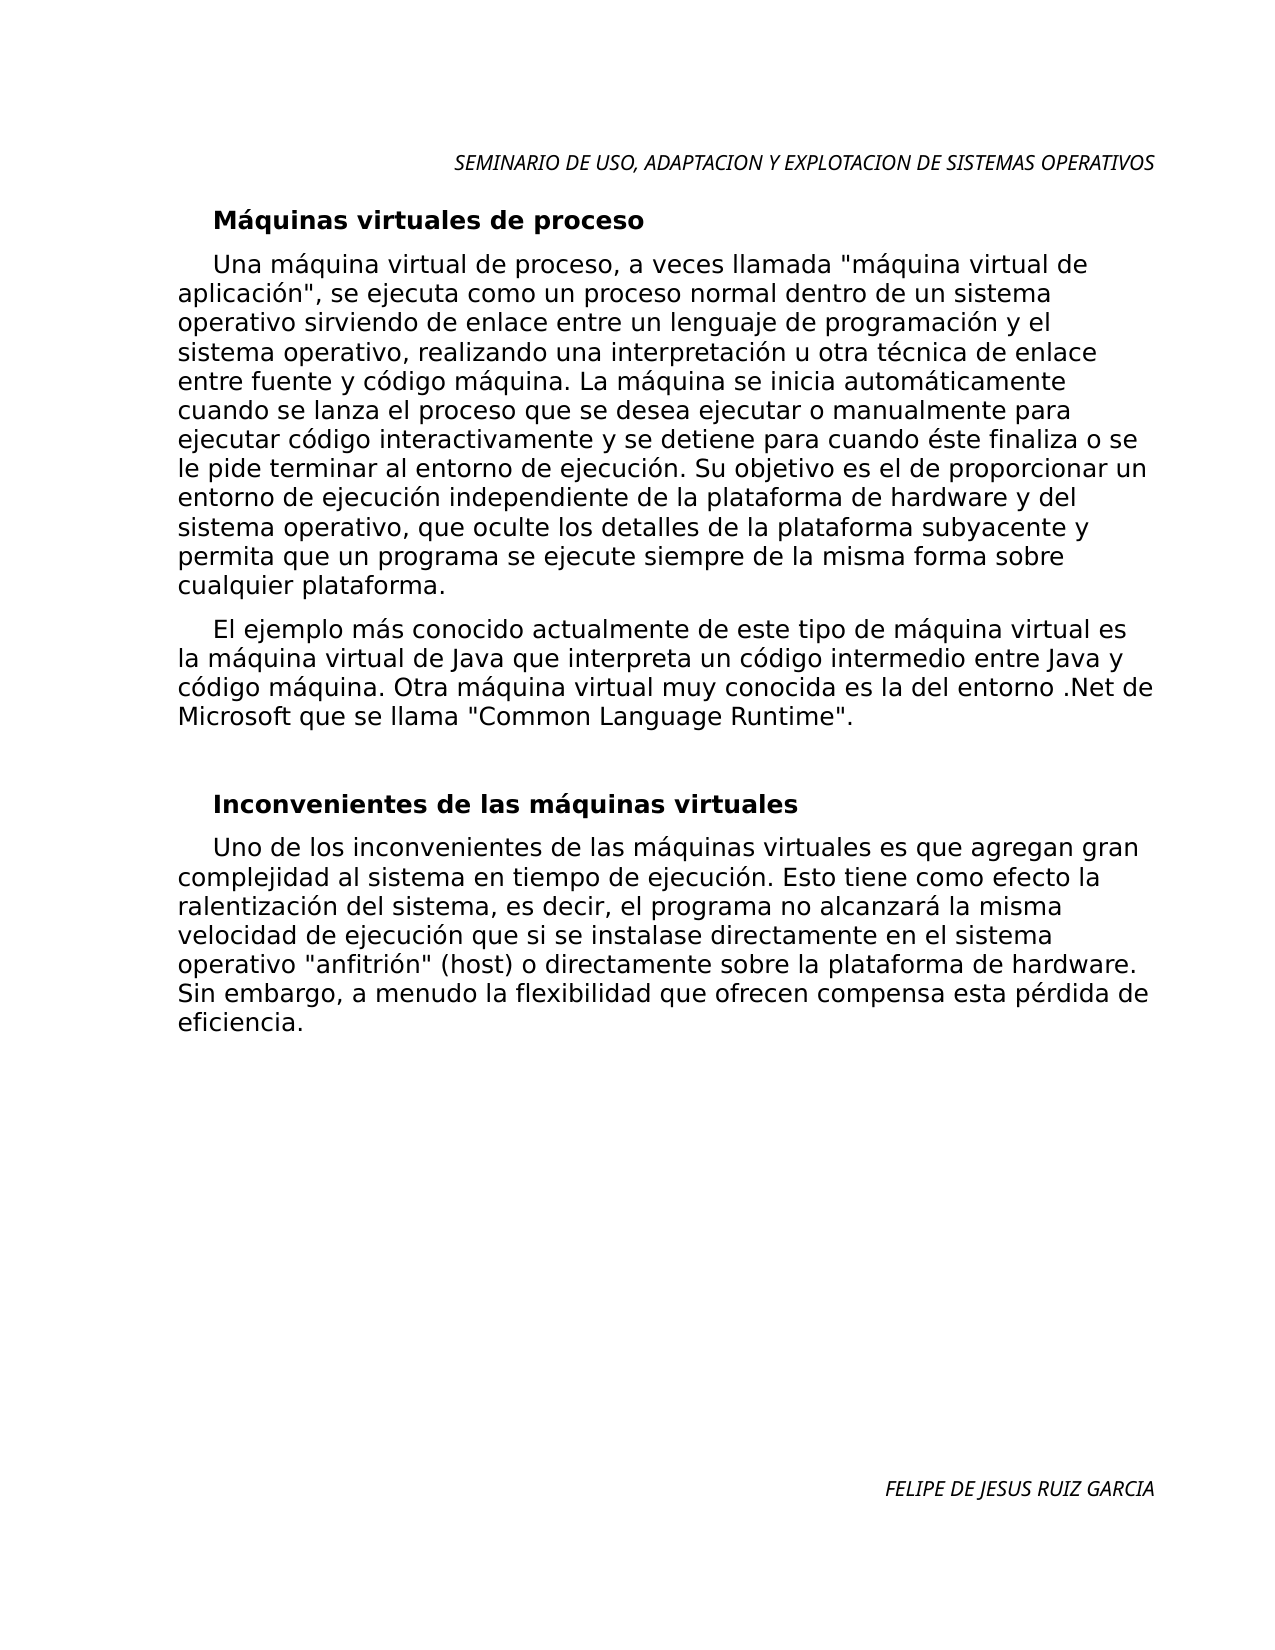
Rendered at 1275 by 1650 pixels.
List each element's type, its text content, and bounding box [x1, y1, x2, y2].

text Inconvenientes de las máquinas virtuales [177, 790, 1157, 819]
text Máquinas virtuales de proceso [177, 207, 1157, 236]
text El ejemplo más conocido actualmente de este tipo de máquina virtual es la máquina virtual de Java que interpreta un código intermedio entre Java y código máquina. Otra máquina virtual muy conocida es la del entorno .Net de Microsoft que se llama "Common Language Runtime". [177, 615, 1157, 732]
text Uno de los inconvenientes de las máquinas virtuales es que agregan gran complejidad al sistema en tiempo de ejecución. Esto tiene como efecto la ralentización del sistema, es decir, el programa no alcanzará la misma velocidad de ejecución que si se instalase directamente en el sistema operativo "anfitrión" (host) o directamente sobre la plataforma de hardware. Sin embargo, a menudo la flexibilidad que ofrecen compensa esta pérdida de eficiencia. [177, 834, 1157, 1038]
text Una máquina virtual de proceso, a veces llamada "máquina virtual de aplicación", se ejecuta como un proceso normal dentro de un sistema operativo sirviendo de enlace entre un lenguaje de programación y el sistema operativo, realizando una interpretación u otra técnica de enlace entre fuente y código máquina. La máquina se inicia automáticamente cuando se lanza el proceso que se desea ejecutar o manualmente para ejecutar código interactivamente y se detiene para cuando éste finaliza o se le pide terminar al entorno de ejecución. Su objetivo es el de proporcionar un entorno de ejecución independiente de la plataforma de hardware y del sistema operativo, que oculte los detalles de la plataforma subyacente y permita que un programa se ejecute siempre de la misma forma sobre cualquier plataforma. [177, 250, 1157, 600]
